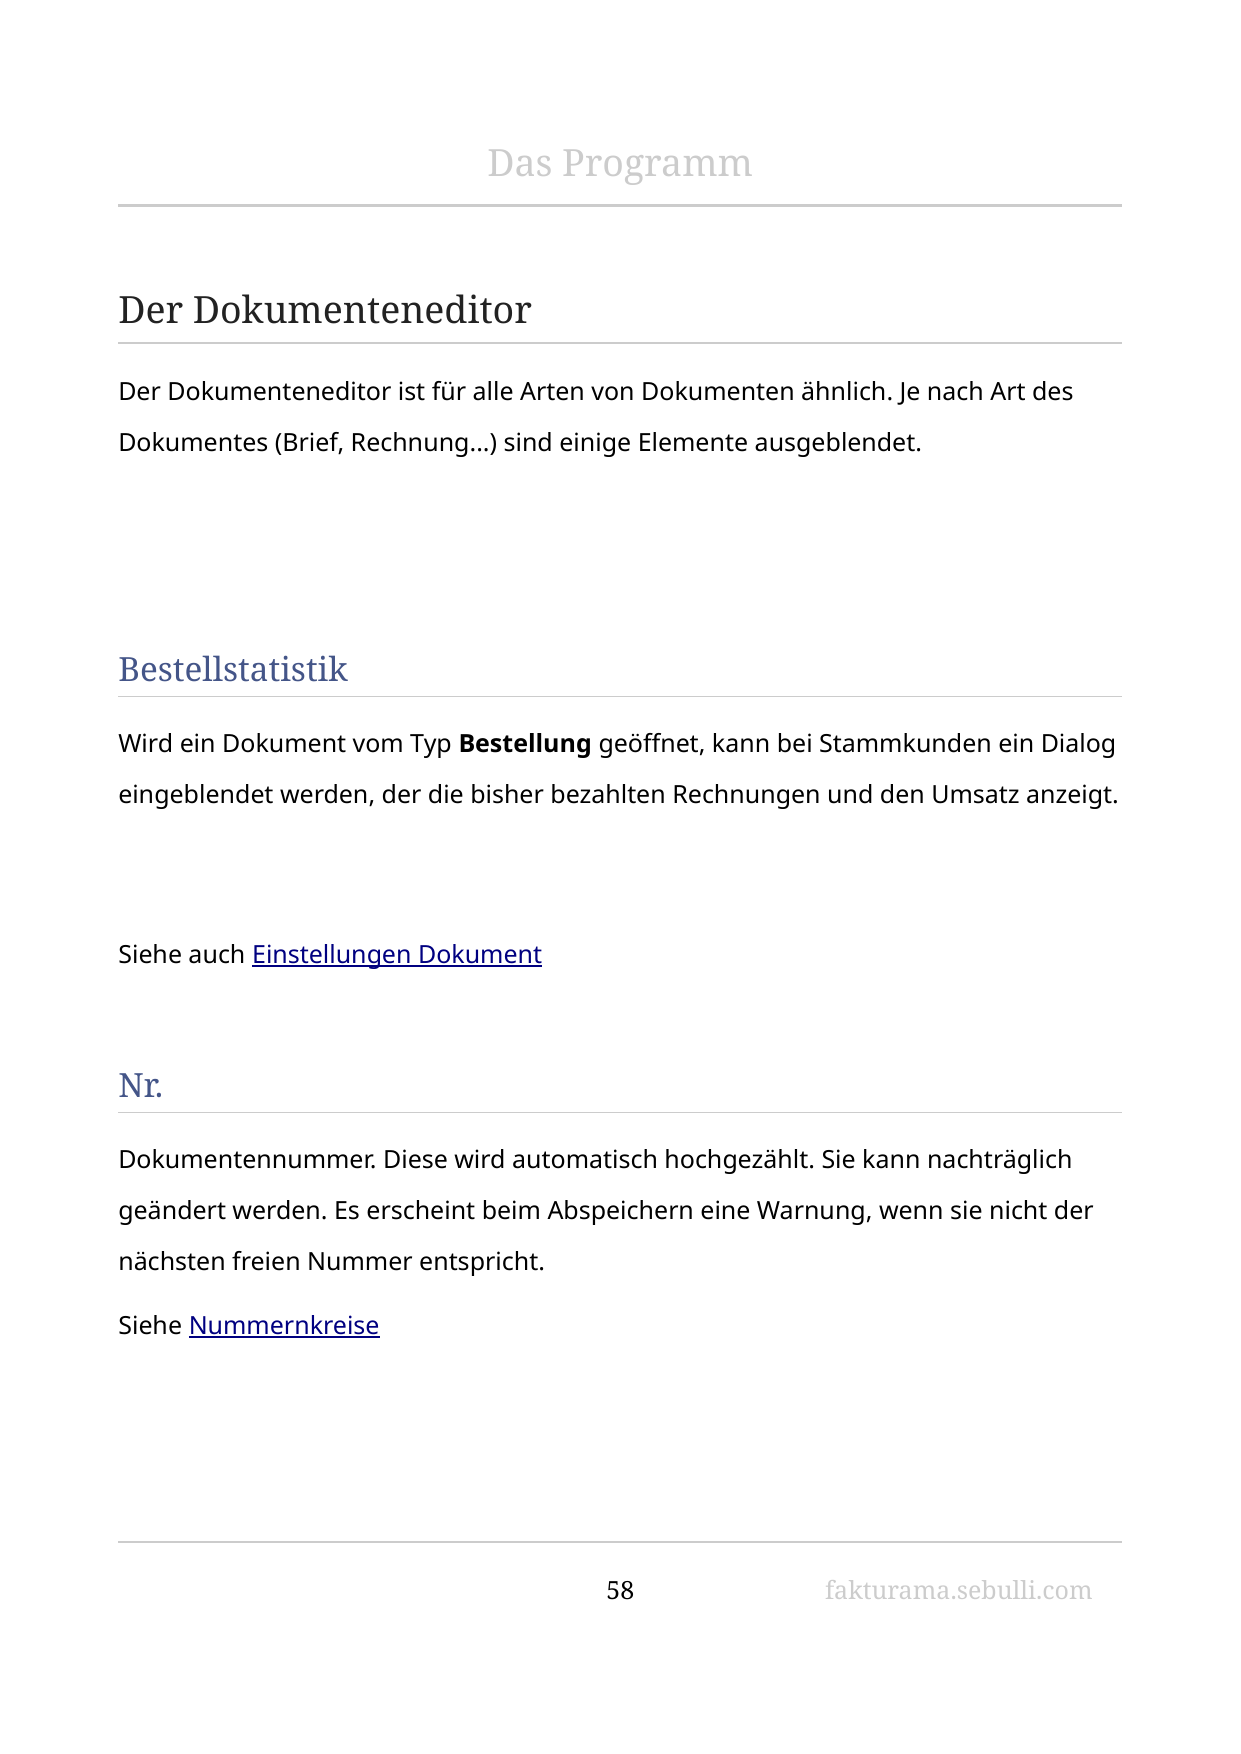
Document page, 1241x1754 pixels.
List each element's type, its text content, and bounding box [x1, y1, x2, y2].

text Wird ein Dokument vom Typ Bestellung geöffnet, kann bei Stammkunden ein Dialog eingeblendet werden, der die bisher bezahlten Rechnungen und den Umsatz anzeigt. [118, 726, 1122, 811]
text Siehe Nummernkreise [118, 1308, 1122, 1342]
subtitle Nr. [118, 1062, 1122, 1112]
subtitle Der Dokumenteneditor [118, 283, 1122, 342]
text Dokumentennummer. Diese wird automatisch hochgezählt. Sie kann nachträglich geändert werden. Es erscheint beim Abspeichern eine Warnung, wenn sie nicht der nächsten freien Nummer entspricht. [118, 1142, 1122, 1278]
subtitle Bestellstatistik [118, 646, 1122, 696]
text Siehe auch Einstellungen Dokument [118, 936, 1122, 970]
text Der Dokumenteneditor ist für alle Arten von Dokumenten ähnlich. Je nach Art des Dokumentes (Brief, Rechnung...) sind einige Elemente ausgeblendet. [118, 373, 1122, 458]
